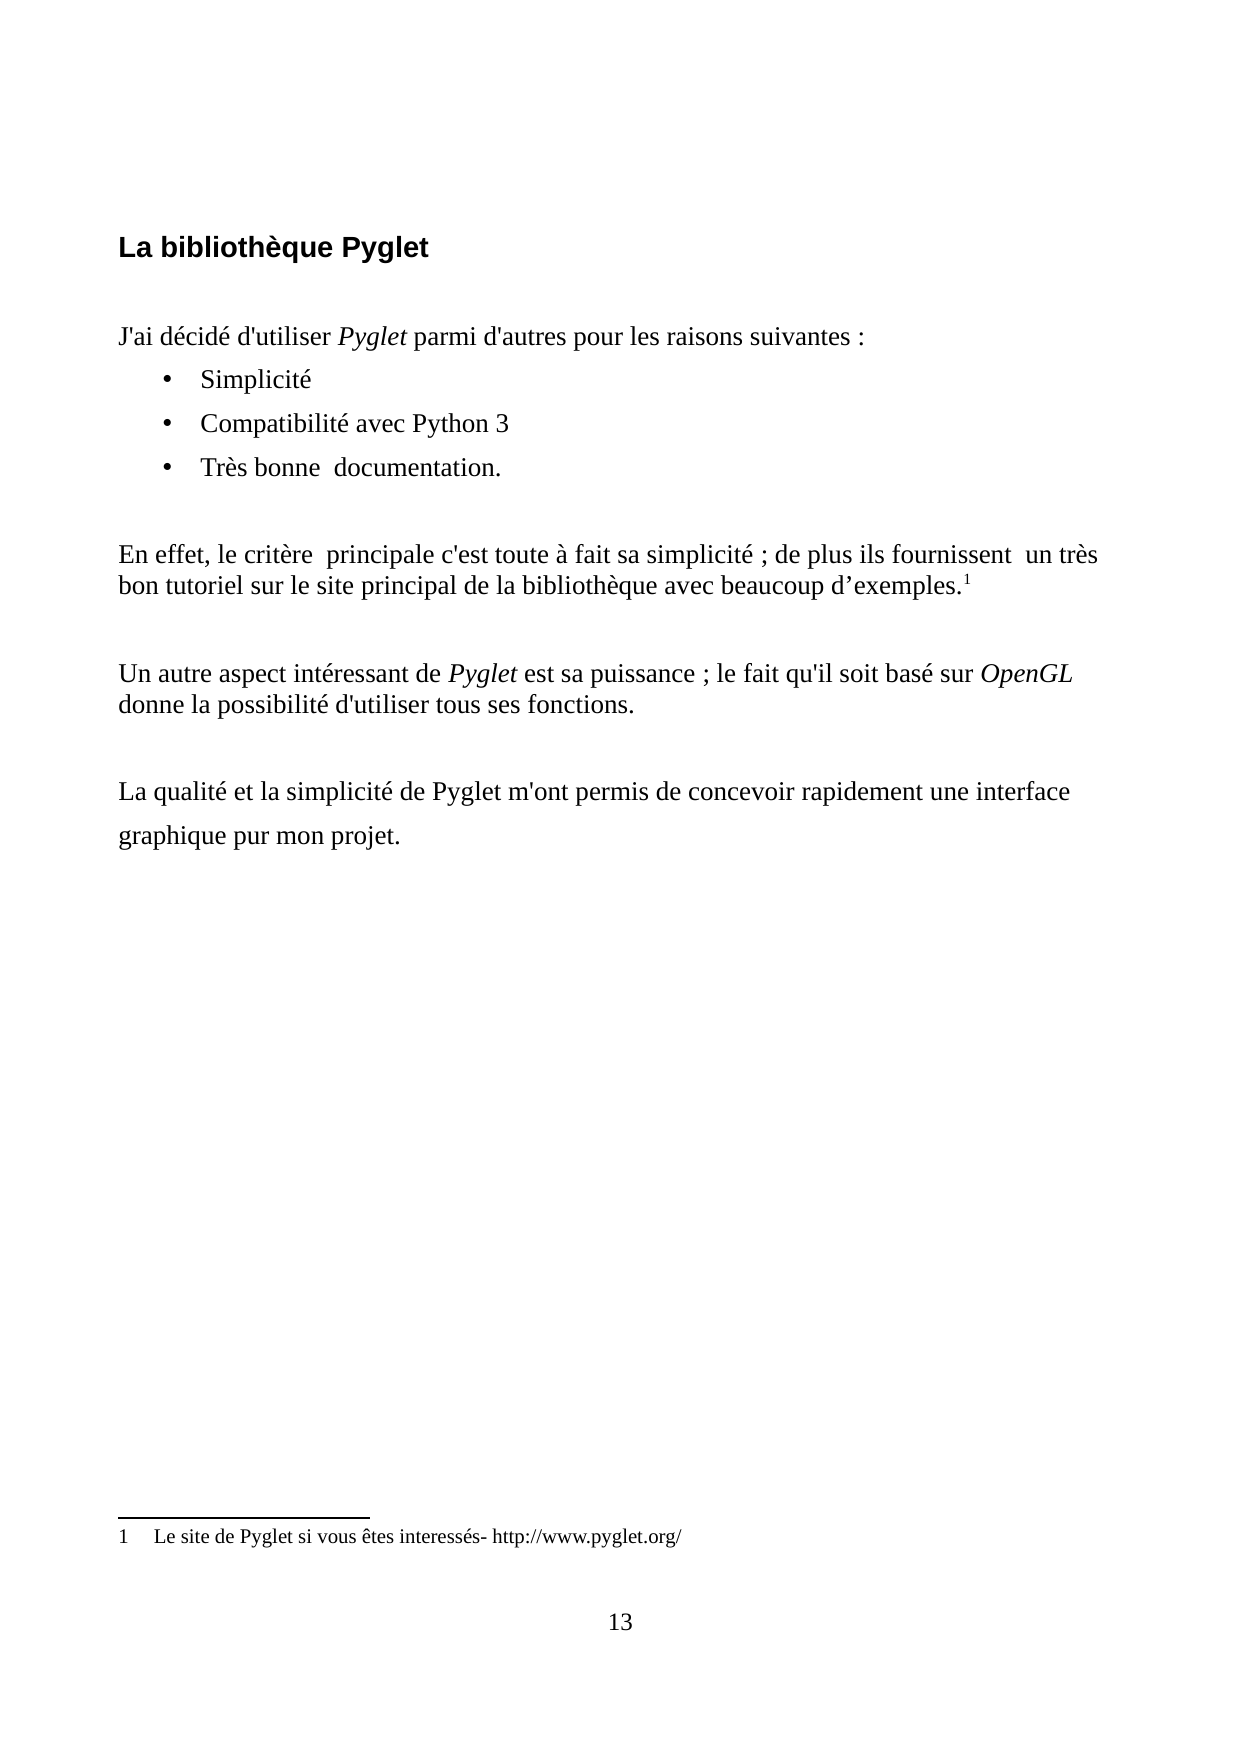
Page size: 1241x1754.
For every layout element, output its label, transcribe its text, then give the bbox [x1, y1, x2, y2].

text Le site de Pyglet si vous êtes interessés- http://www.pyglet.org/ [118, 1524, 1122, 1548]
text J'ai décidé d'utiliser Pyglet parmi d'autres pour les raisons suivantes : [118, 320, 1122, 351]
list Très bonne documentation. [163, 451, 1122, 482]
text En effet, le critère principale c'est toute à fait sa simplicité ; de plus ils fournissent un très bon tutoriel sur le site principal de la bibliothèque avec beaucoup d’exemples. [118, 538, 1122, 601]
list Simplicité [163, 363, 1122, 395]
text graphique pur mon projet. [118, 819, 1122, 850]
list Compatibilité avec Python 3 [163, 407, 1122, 438]
subtitle La bibliothèque Pyglet [118, 230, 1122, 264]
text La qualité et la simplicité de Pyglet m'ont permis de concevoir rapidement une interface [118, 775, 1122, 806]
text Un autre aspect intéressant de Pyglet est sa puissance ; le fait qu'il soit basé sur OpenGL donne la possibilité d'utiliser tous ses fonctions. [118, 657, 1122, 719]
